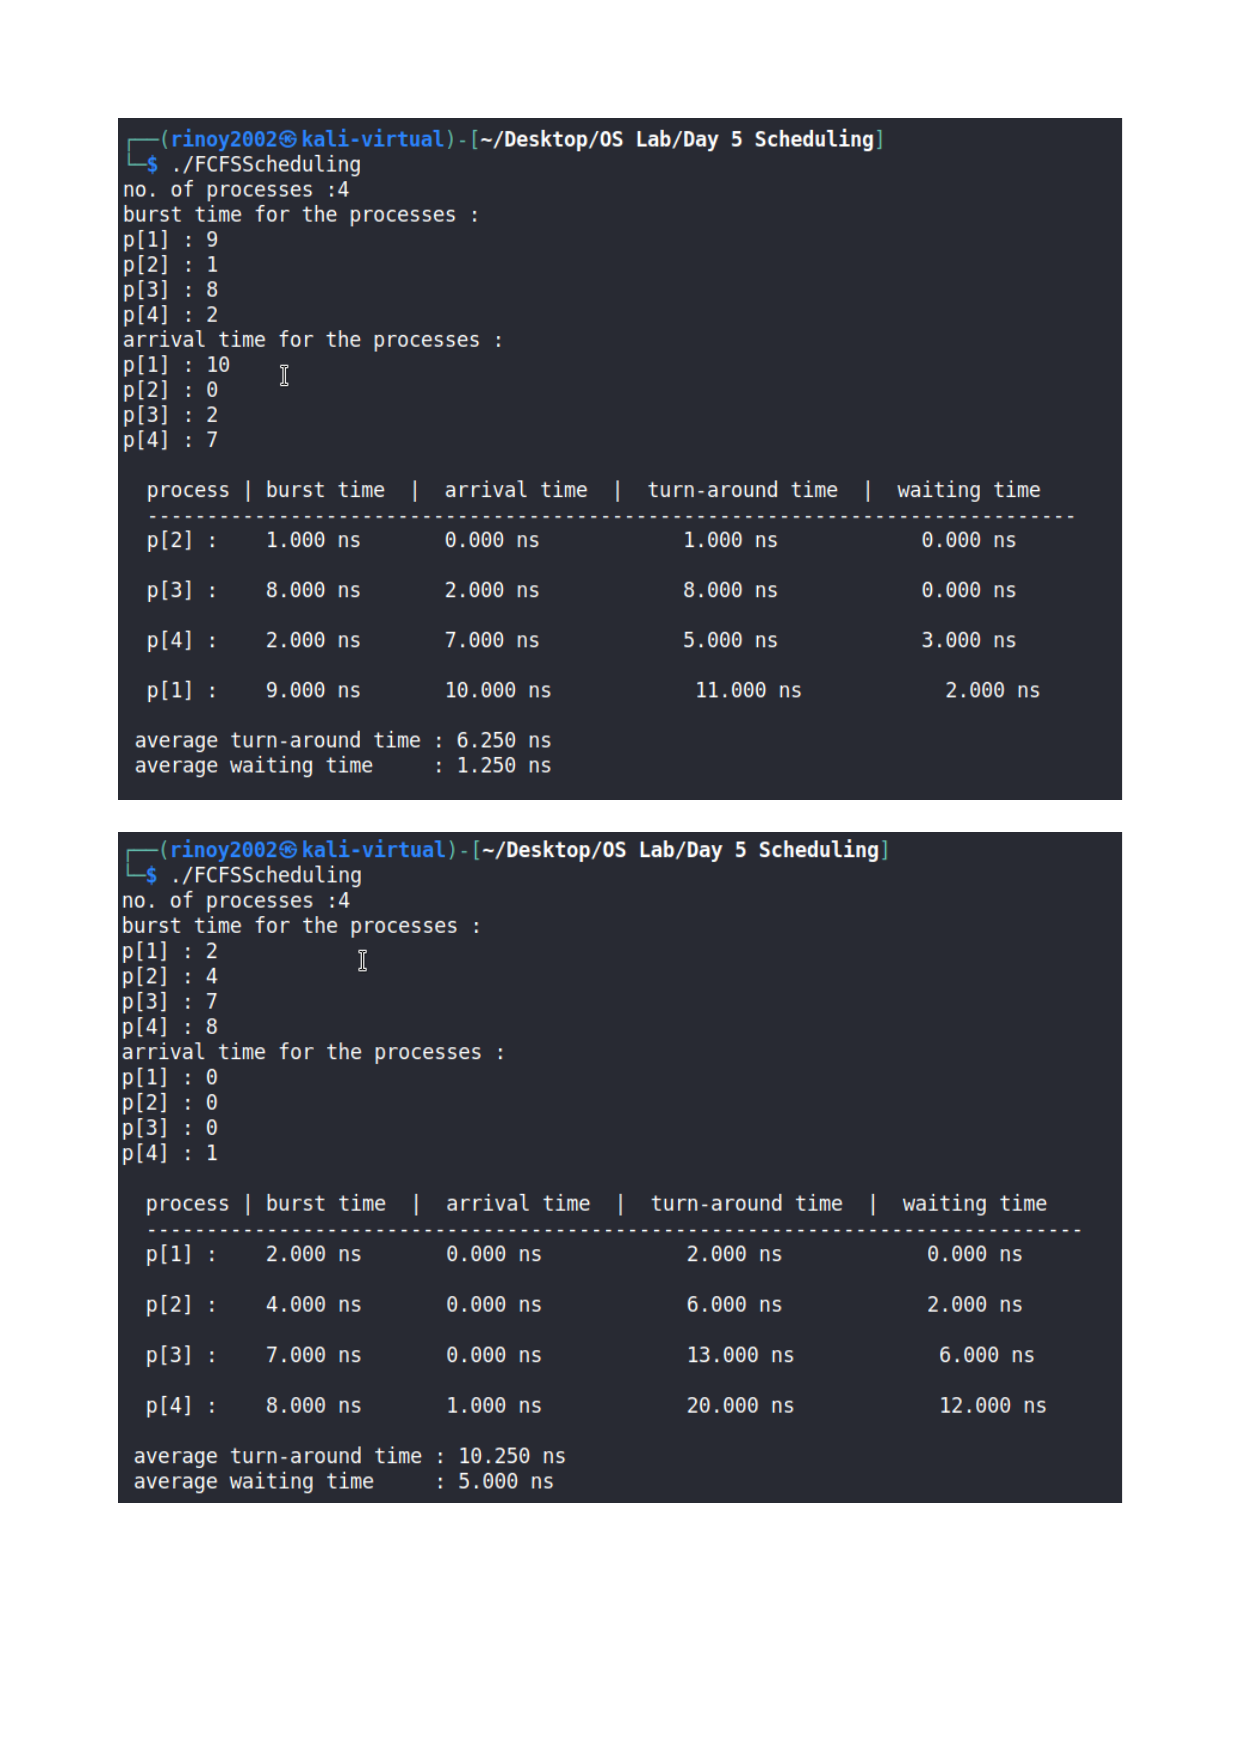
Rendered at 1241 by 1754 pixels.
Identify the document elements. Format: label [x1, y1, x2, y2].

picture [118, 832, 1123, 1503]
picture [118, 118, 1123, 800]
